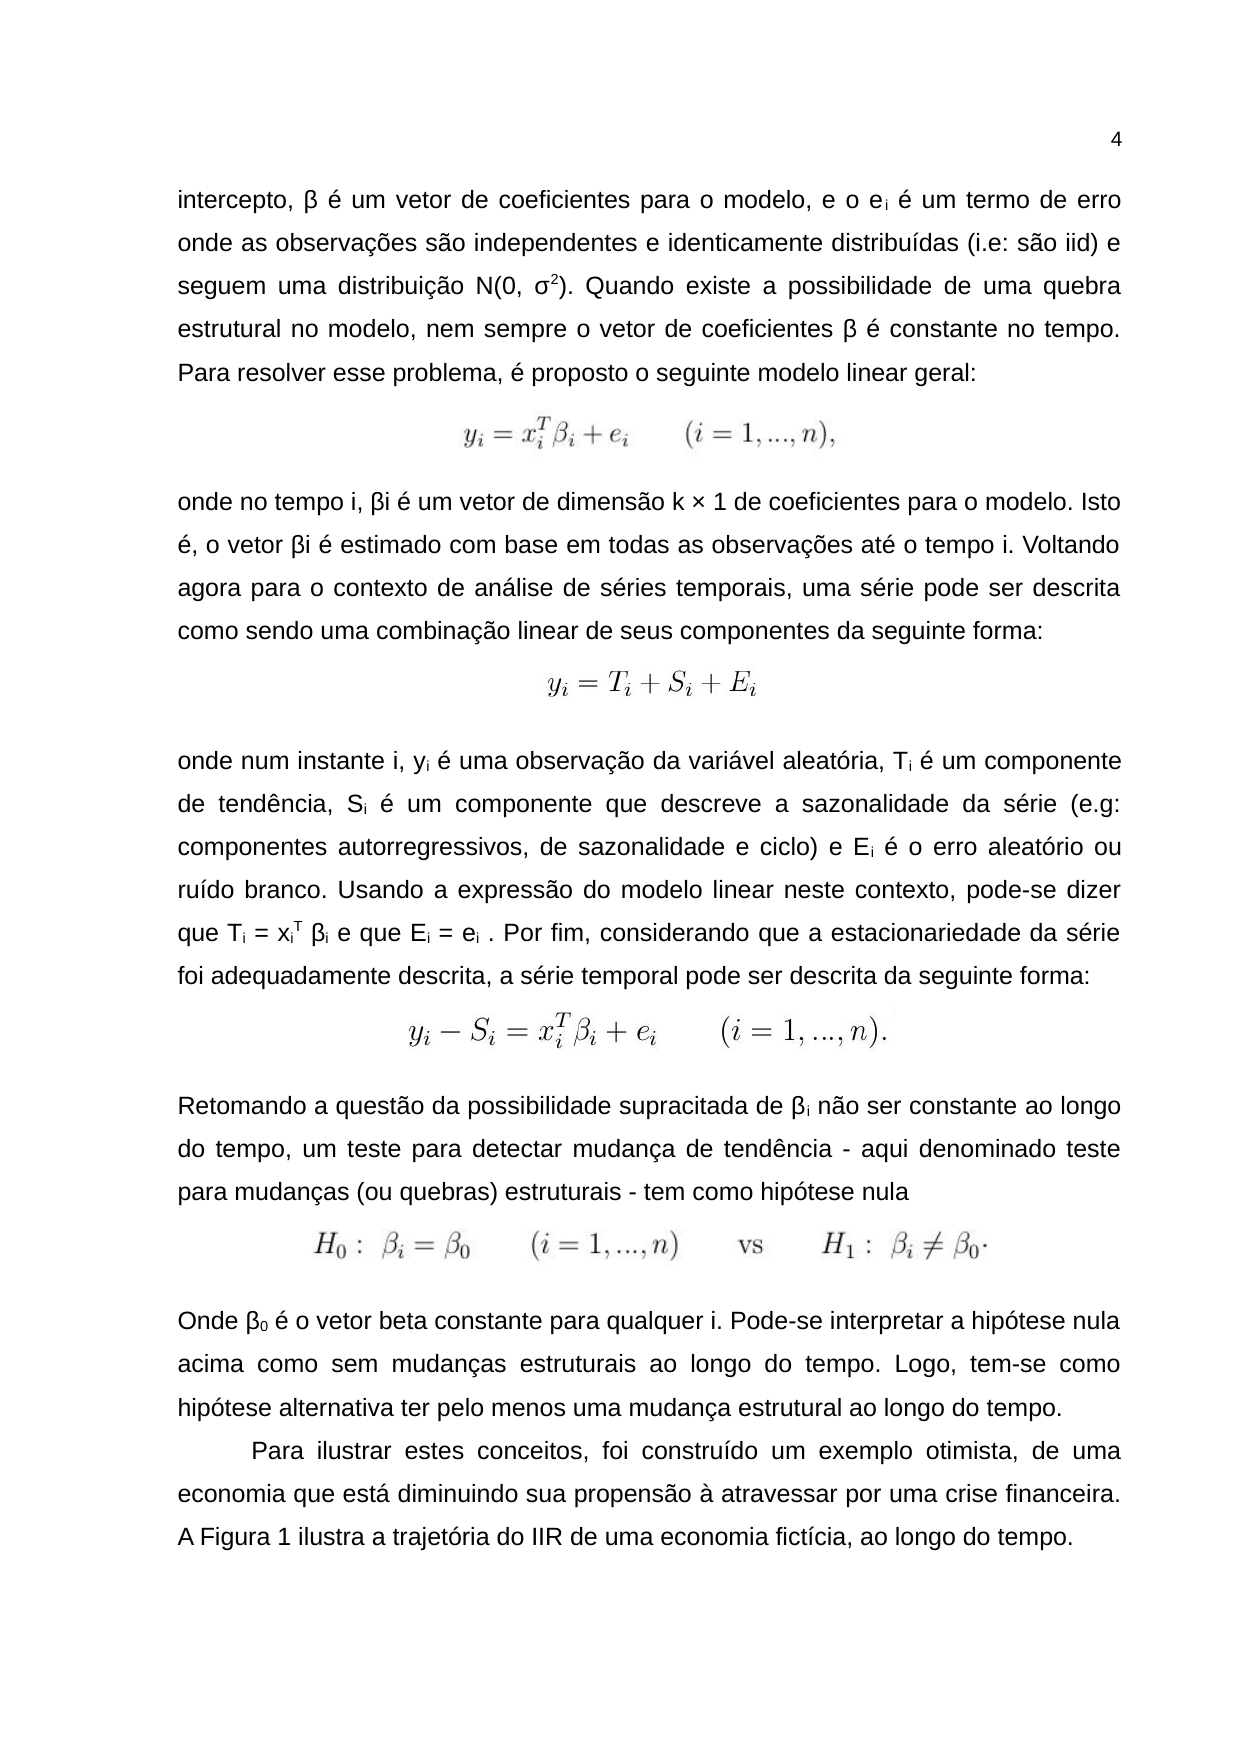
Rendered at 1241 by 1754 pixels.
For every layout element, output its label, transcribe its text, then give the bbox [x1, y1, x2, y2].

text intercepto, β é um vetor de coeficientes para o modelo, e o ei é um termo de erro onde as observações são independentes e identicamente distribuídas (i.e: são iid) e seguem uma distribuição N(0, σ2). Quando existe a possibilidade de uma quebra estrutural no modelo, nem sempre o vetor de coeficientes β é constante no tempo. Para resolver esse problema, é proposto o seguinte modelo linear geral: [177, 185, 1122, 386]
picture [440, 400, 859, 462]
text Retomando a questão da possibilidade supracitada de βi não ser constante ao longo do tempo, um teste para detectar mudança de tendência - aqui denominado teste para mudanças (ou quebras) estruturais - tem como hipótese nula [177, 1091, 1122, 1206]
picture [542, 659, 757, 709]
text onde no tempo i, βi é um vetor de dimensão k × 1 de coeficientes para o modelo. Isto é, o vetor βi é estimado com base em todas as observações até o tempo i. Voltando agora para o contexto de análise de séries temporais, uma série pode ser descrita como sendo uma combinação linear de seus componentes da seguinte forma: [177, 487, 1122, 645]
picture [302, 1220, 997, 1271]
text onde num instante i, yi é uma observação da variável aleatória, Ti é um componente de tendência, Si é um componente que descreve a sazonalidade da série (e.g: componentes autorregressivos, de sazonalidade e ciclo) e Ei é o erro aleatório ou ruído branco. Usando a expressão do modelo linear neste contexto, pode-se dizer que Ti = xiT βi e que Ei = ei . Por fim, considerando que a estacionariedade da série foi adequadamente descrita, a série temporal pode ser descrita da seguinte forma: [177, 746, 1122, 990]
text Onde β0 é o vetor beta constante para qualquer i. Pode-se interpretar a hipótese nula acima como sem mudanças estruturais ao longo do tempo. Logo, tem-se como hipótese alternativa ter pelo menos uma mudança estrutural ao longo do tempo. [177, 1306, 1122, 1421]
picture [401, 1004, 898, 1051]
text Para ilustrar estes conceitos, foi construído um exemplo otimista, de uma economia que está diminuindo sua propensão à atravessar por uma crise financeira. A Figura 1 ilustra a trajetória do IIR de uma economia fictícia, ao longo do tempo. [177, 1436, 1122, 1551]
